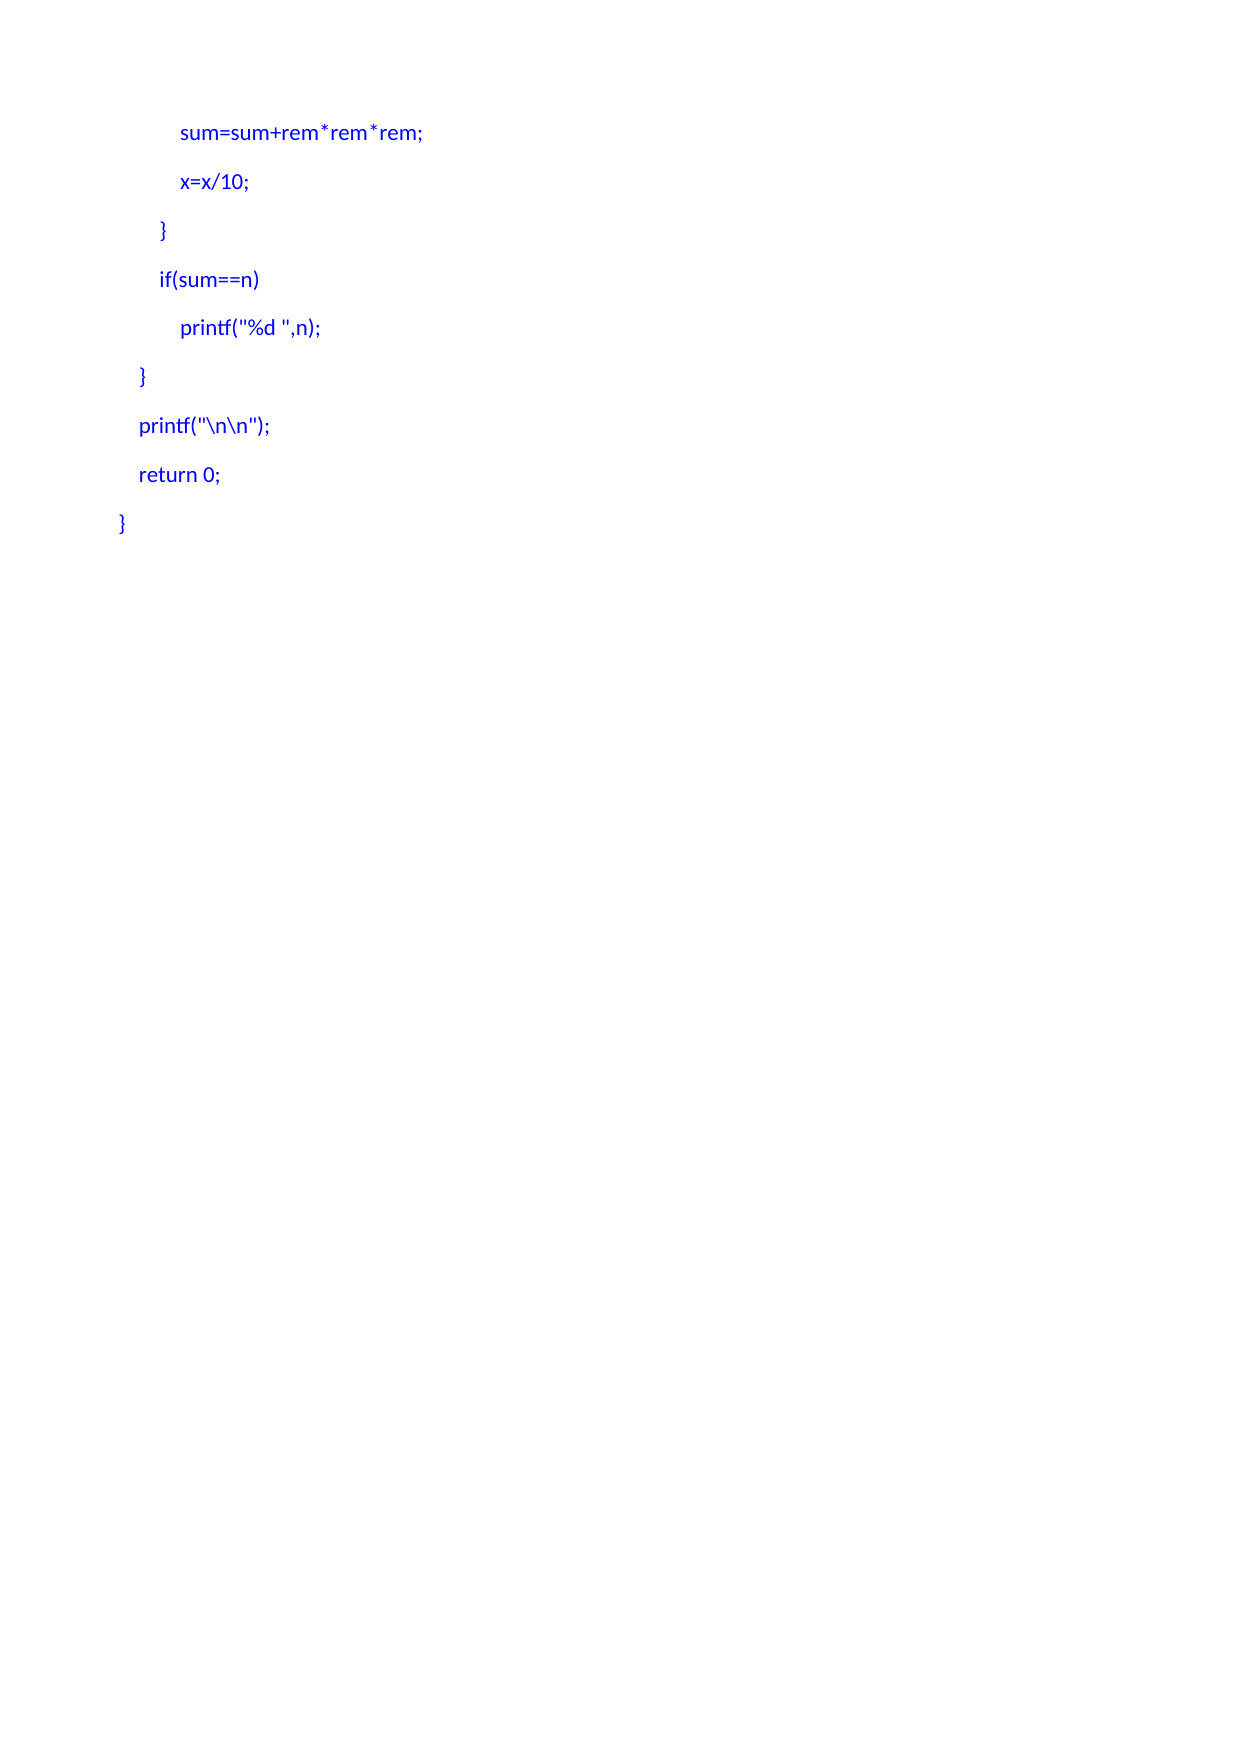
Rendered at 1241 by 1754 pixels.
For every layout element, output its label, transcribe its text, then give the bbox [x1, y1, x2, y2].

text printf("\n\n"); [118, 411, 1122, 439]
text } [118, 509, 1122, 537]
text sum=sum+rem*rem*rem; [118, 118, 1122, 146]
text printf("%d ",n); [118, 313, 1122, 342]
text x=x/10; [118, 167, 1122, 195]
text } [118, 216, 1122, 244]
text return 0; [118, 460, 1122, 488]
text if(sum==n) [118, 265, 1122, 293]
text } [118, 362, 1122, 390]
